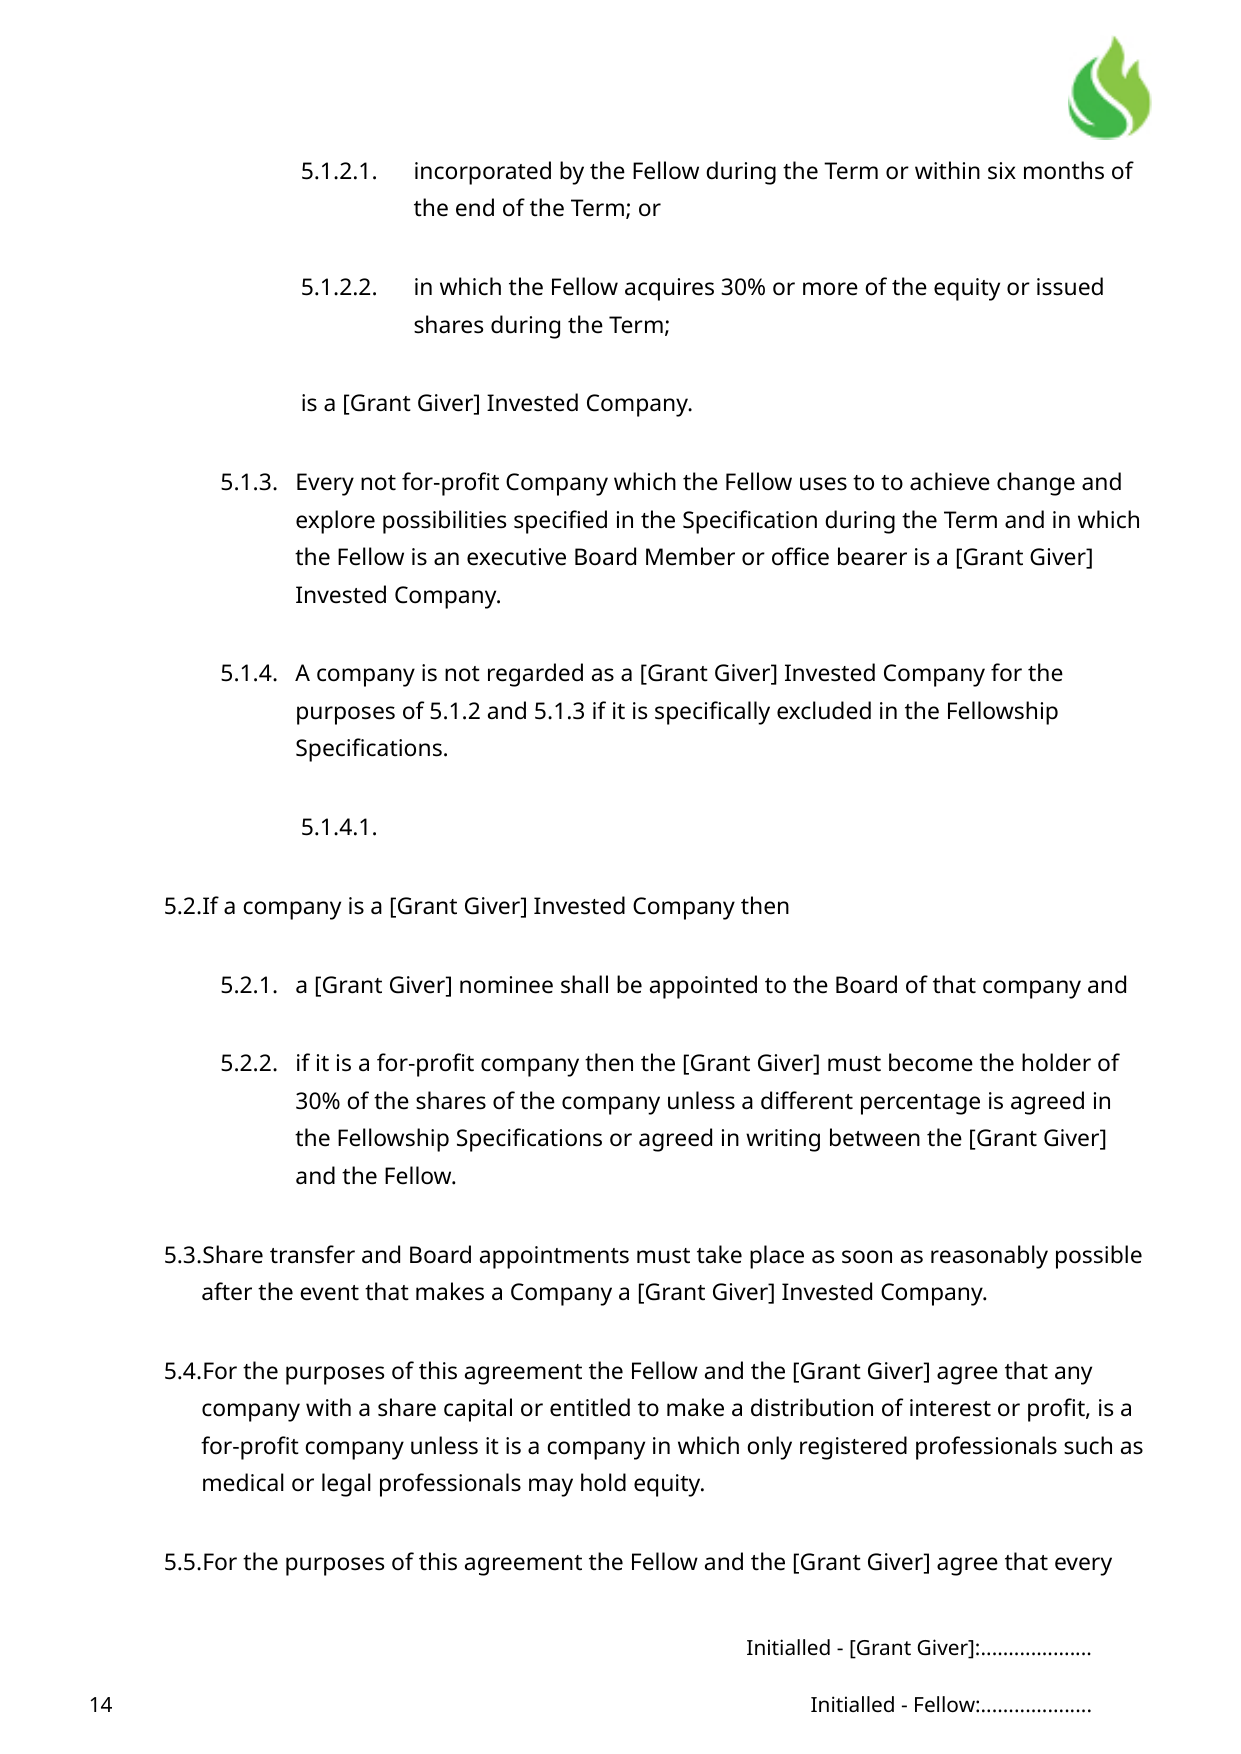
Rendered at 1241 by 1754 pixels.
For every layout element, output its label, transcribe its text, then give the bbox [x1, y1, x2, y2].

subtitle a [Grant Giver] nominee shall be appointed to the Board of that company and [220, 968, 1152, 1000]
subtitle is a [Grant Giver] Invested Company. [301, 387, 1152, 418]
subtitle Share transfer and Board appointments must take place as soon as reasonably possible after the event that makes a Company a [Grant Giver] Invested Company. [163, 1238, 1152, 1307]
subtitle For the purposes of this agreement the Fellow and the [Grant Giver] agree that every [163, 1546, 1152, 1577]
subtitle For the purposes of this agreement the Fellow and the [Grant Giver] agree that any company with a share capital or entitled to make a distribution of interest or profit, is a for-profit company unless it is a company in which only registered professionals such as medical or legal professionals may hold equity. [163, 1355, 1152, 1498]
picture [1089, 35, 1152, 114]
subtitle if it is a for-profit company then the [Grant Giver] must become the holder of 30% of the shares of the company unless a different percentage is agreed in the Fellowship Specifications or agreed in writing between the [Grant Giver] and the Fellow. [220, 1047, 1152, 1191]
subtitle in which the Fellow acquires 30% or more of the equity or issued shares during the Term; [301, 271, 1152, 340]
subtitle Every not for-profit Company which the Fellow uses to to achieve change and explore possibilities specified in the Specification during the Term and in which the Fellow is an executive Board Member or office bearer is a [Grant Giver] Invested Company. [220, 466, 1152, 610]
subtitle incorporated by the Fellow during the Term or within six months of the end of the Term; or [301, 155, 1152, 223]
subtitle If a company is a [Grant Giver] Invested Company then [163, 890, 1152, 921]
subtitle A company is not regarded as a [Grant Giver] Invested Company for the purposes of 5.1.2 and 5.1.3 if it is specifically excluded in the Fellowship Specifications. [220, 657, 1152, 763]
